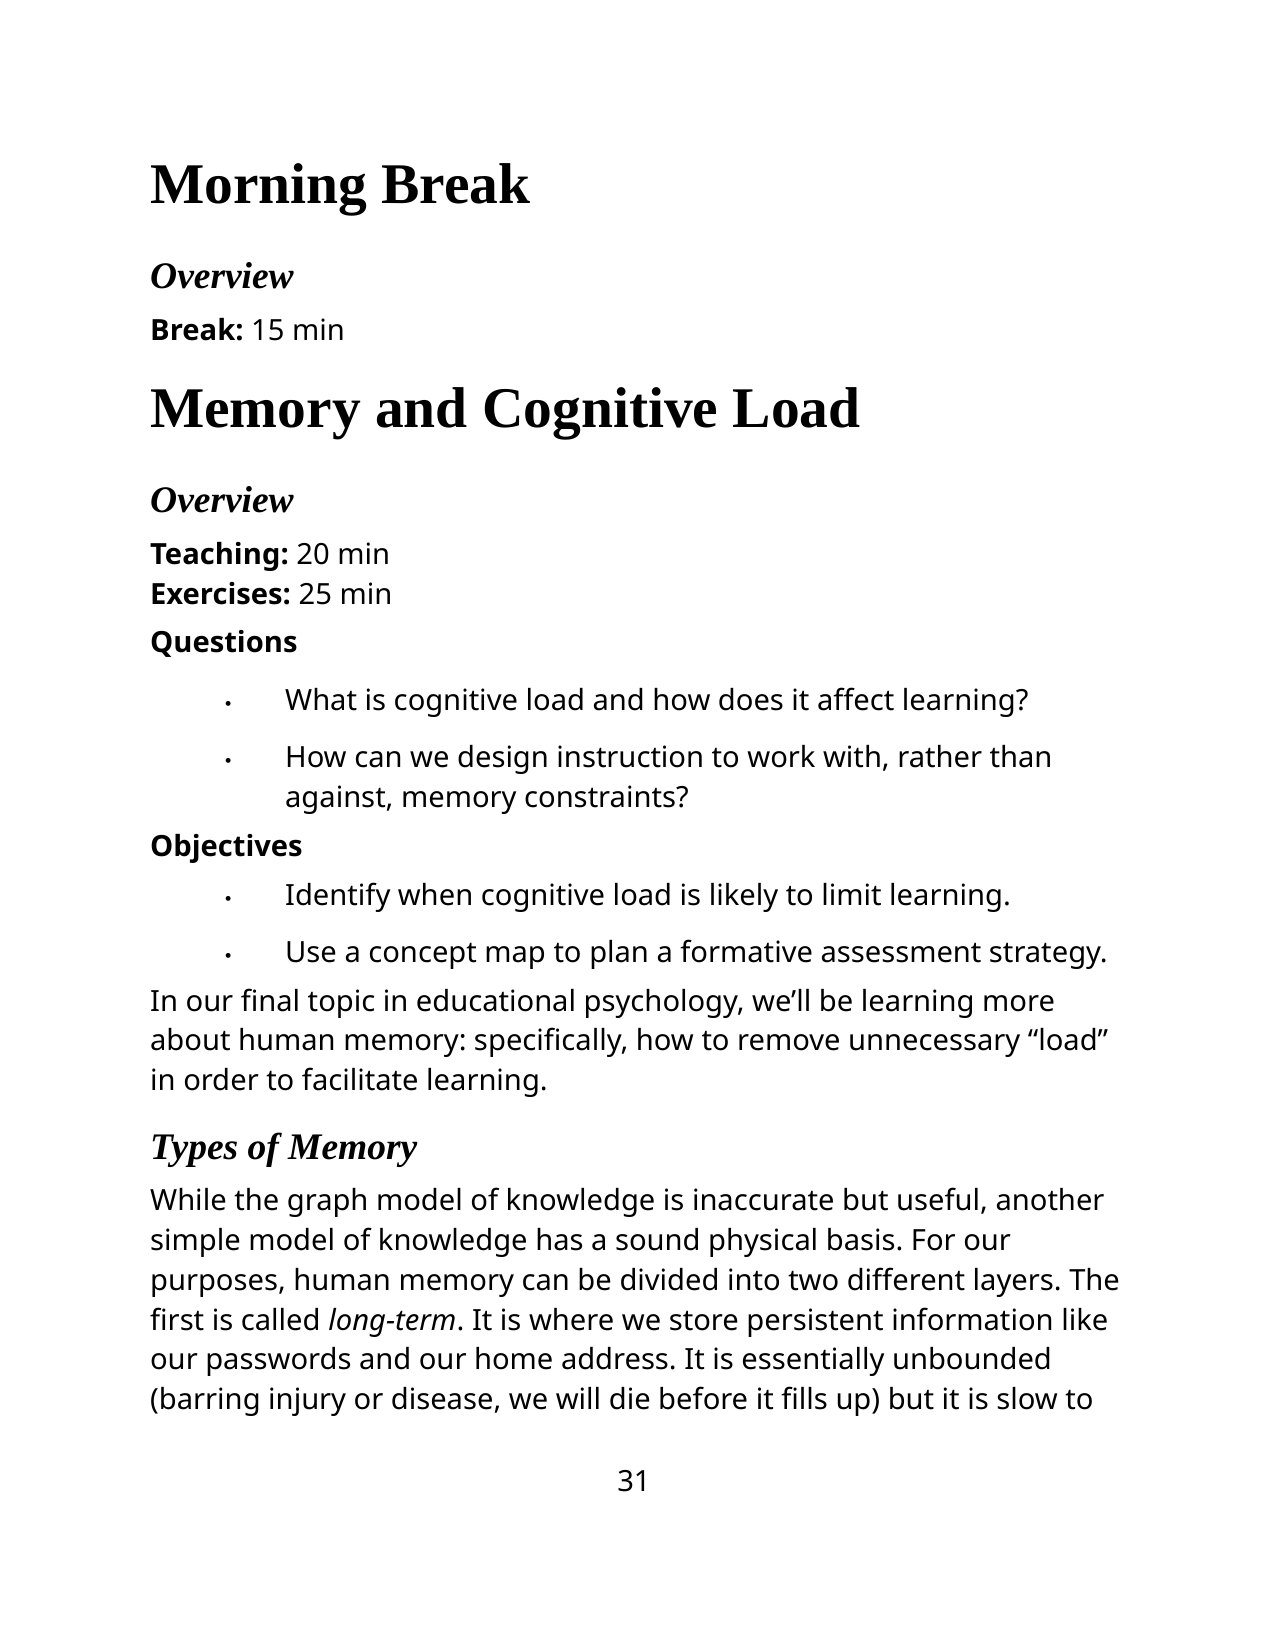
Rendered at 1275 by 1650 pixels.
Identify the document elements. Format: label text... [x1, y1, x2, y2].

text While the graph model of knowledge is inaccurate but useful, another simple model of knowledge has a sound physical basis. For our purposes, human memory can be divided into two different layers. The first is called long-term. It is where we store persistent information like our passwords and our home address. It is essentially unbounded (barring injury or disease, we will die before it fills up) but it is slow to [150, 1180, 1125, 1418]
list Identify when cognitive load is likely to limit learning. [225, 874, 1125, 913]
list Use a concept map to plan a formative assessment strategy. [225, 931, 1125, 971]
text In our final topic in educational psychology, we’ll be learning more about human memory: specifically, how to remove unnecessary “load” in order to facilitate learning. [150, 980, 1125, 1099]
text Questions [150, 622, 1125, 661]
text Objectives [150, 825, 1125, 865]
subtitle Memory and Cognitive Load [150, 374, 1125, 440]
text Break: 15 min [150, 309, 1125, 349]
subtitle Morning Break [150, 150, 1125, 216]
subtitle Overview [150, 254, 1125, 297]
text Teaching: 20 min Exercises: 25 min [150, 533, 1125, 613]
list What is cognitive load and how does it affect learning? [225, 679, 1125, 719]
subtitle Overview [150, 478, 1125, 521]
list How can we design instruction to work with, rather than against, memory constraints? [225, 737, 1125, 816]
subtitle Types of Memory [150, 1124, 1125, 1167]
